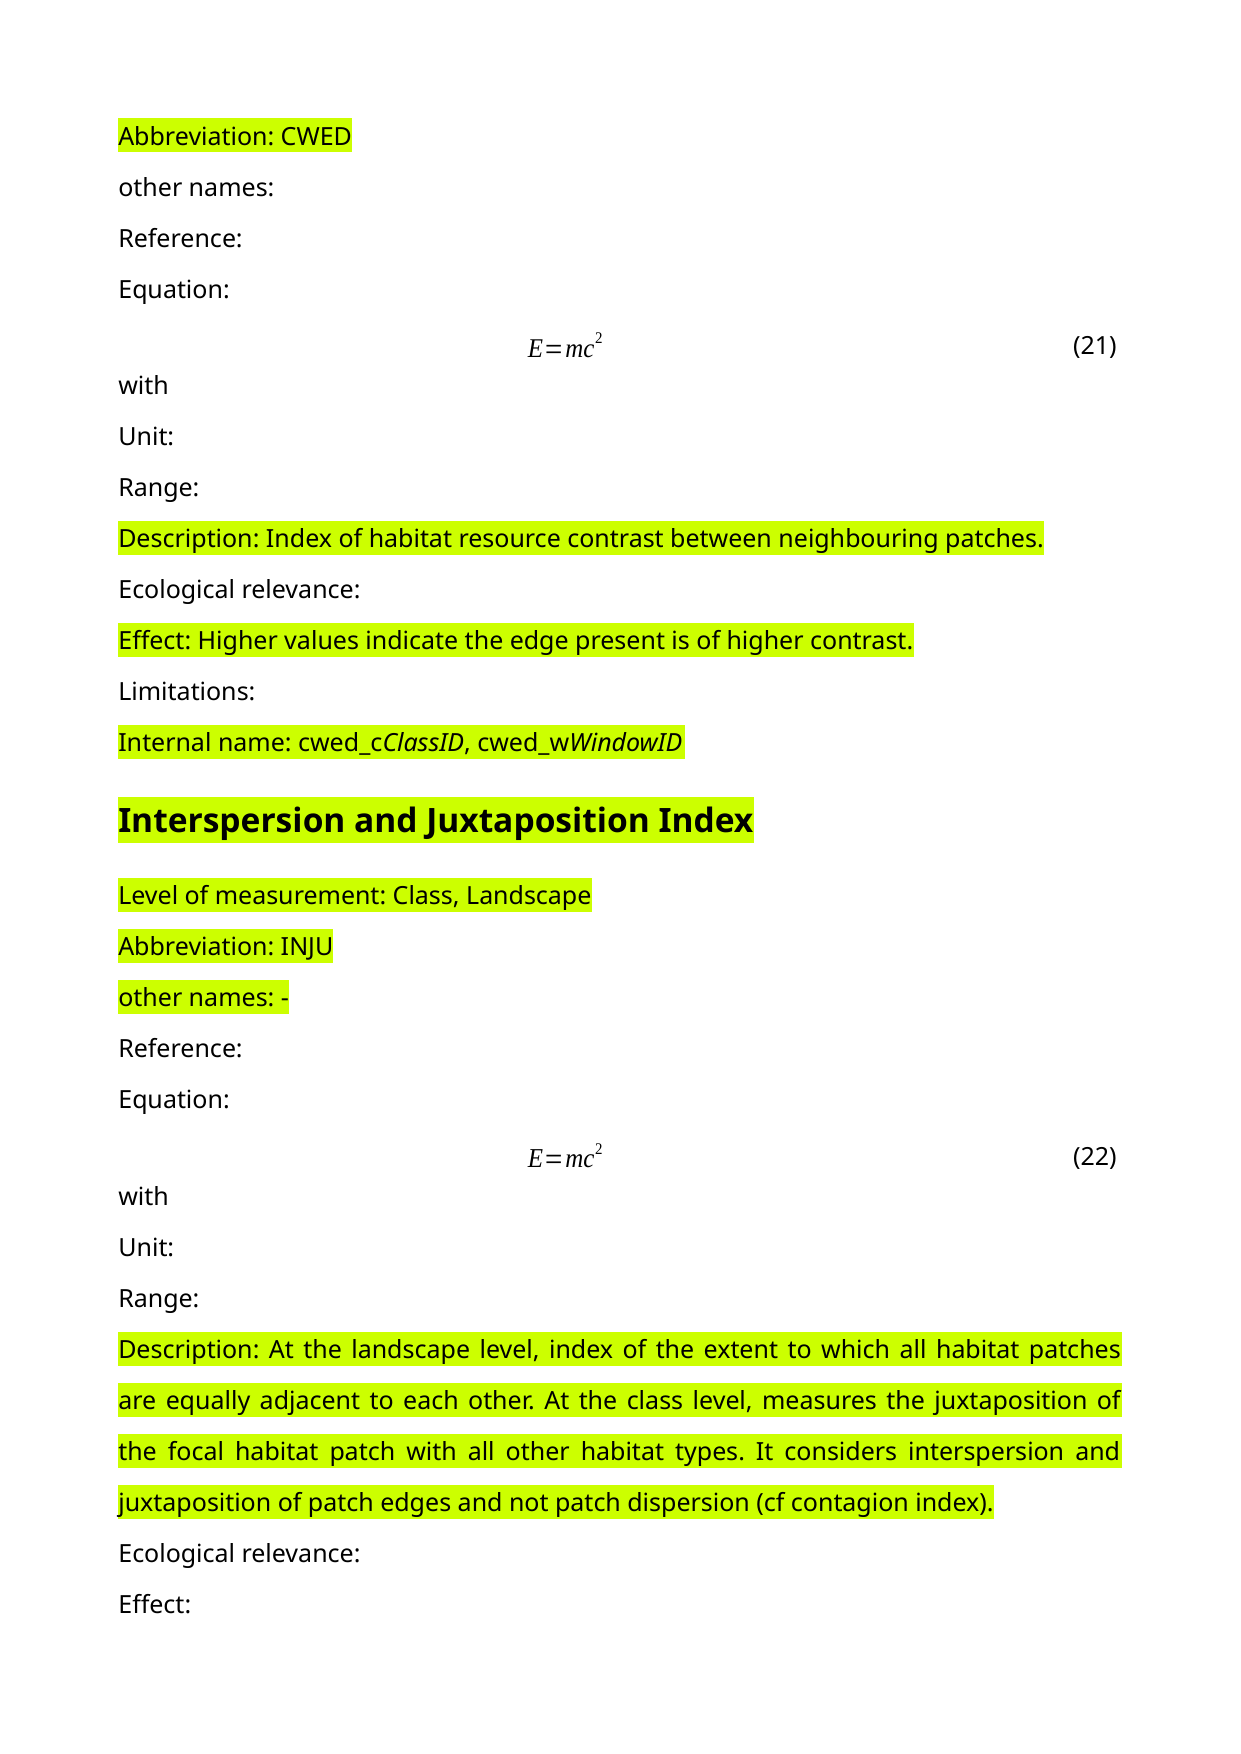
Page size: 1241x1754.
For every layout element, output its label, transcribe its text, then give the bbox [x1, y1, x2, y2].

text Description: Index of habitat resource contrast between neighbouring patches. [118, 521, 1122, 555]
text Limitations: [118, 674, 1122, 708]
text Abbreviation: CWED [118, 118, 1122, 152]
text Unit: [118, 419, 1122, 453]
text Level of measurement: Class, Landscape [118, 878, 1122, 912]
text Unit: [118, 1230, 1122, 1264]
text with [118, 368, 1122, 402]
text Effect: [118, 1587, 1122, 1621]
text Effect: Higher values indicate the edge present is of higher contrast. [118, 623, 1122, 657]
text Range: [118, 470, 1122, 504]
text Ecological relevance: [118, 572, 1122, 606]
text Ecological relevance: [118, 1536, 1122, 1570]
text other names: - [118, 980, 1122, 1014]
table_header [118, 1133, 1010, 1179]
text Abbreviation: INJU [118, 929, 1122, 963]
text other names: [118, 169, 1122, 203]
text Reference: [118, 220, 1122, 254]
text Description: At the landscape level, index of the extent to which all habitat patches are equally adjacent to each other. At the class level, measures the juxtaposition of the focal habitat patch with all other habitat types. It considers interspersion and juxtaposition of patch edges and not patch dispersion (cf contagion index). [118, 1332, 1122, 1519]
text Range: [118, 1281, 1122, 1315]
text Internal name: cwed_cClassID, cwed_wWindowID [118, 725, 1122, 759]
table_header [118, 322, 1010, 368]
text Equation: [118, 1082, 1122, 1116]
subtitle Interspersion and Juxtaposition Index [118, 797, 1122, 843]
text with [118, 1179, 1122, 1213]
table_header (22) [1010, 1133, 1122, 1179]
text Equation: [118, 271, 1122, 305]
table_header (21) [1010, 322, 1122, 368]
text Reference: [118, 1031, 1122, 1065]
